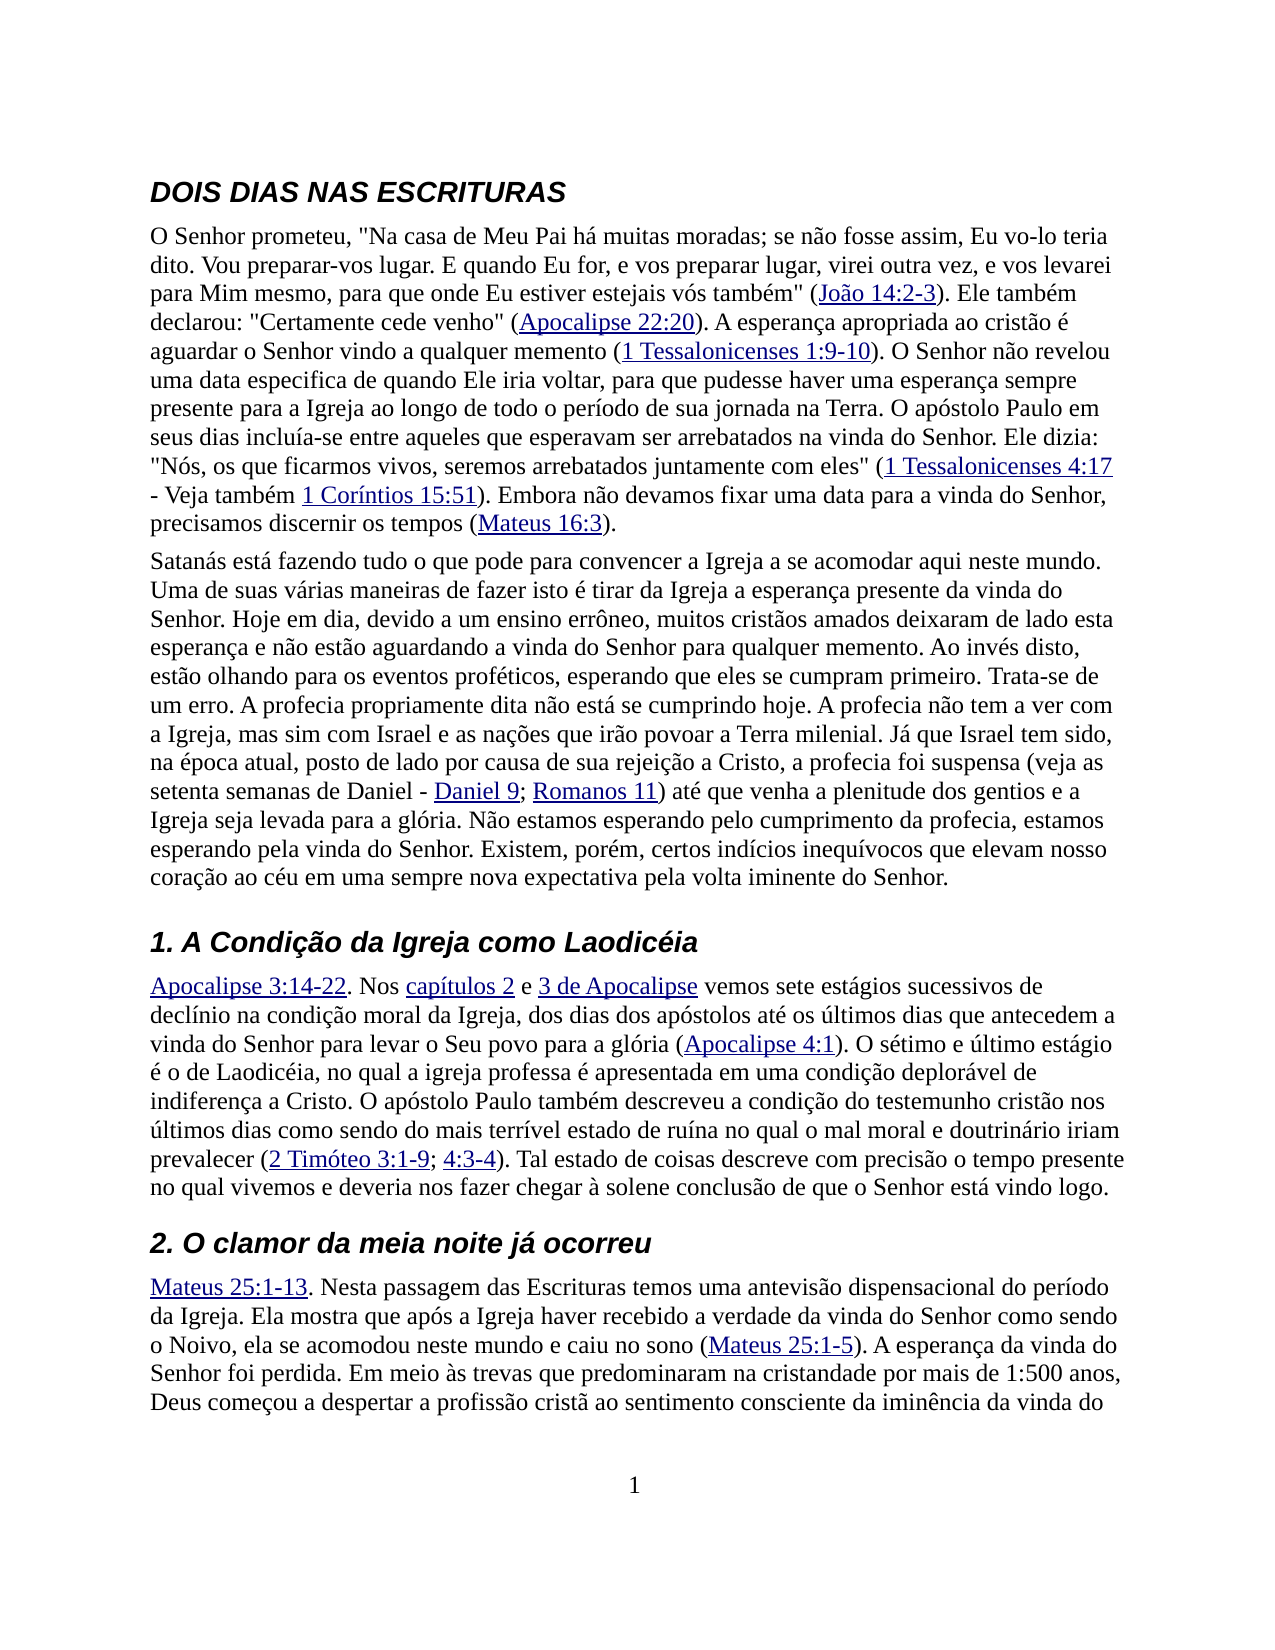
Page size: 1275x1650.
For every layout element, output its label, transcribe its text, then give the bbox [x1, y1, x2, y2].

text Apocalipse 3:14-22. Nos capítulos 2 e 3 de Apocalipse vemos sete estágios sucessivos de declínio na condição moral da Igreja, dos dias dos apóstolos até os últimos dias que antecedem a vinda do Senhor para levar o Seu povo para a glória (Apocalipse 4:1). O sétimo e último estágio é o de Laodicéia, no qual a igreja professa é apresentada em uma condição deplorável de indiferença a Cristo. O apóstolo Paulo também descreveu a condição do testemunho cristão nos últimos dias como sendo do mais terrível estado de ruína no qual o mal moral e doutrinário iriam prevalecer (2 Timóteo 3:1-9; 4:3-4). Tal estado de coisas descreve com precisão o tempo presente no qual vivemos e deveria nos fazer chegar à solene conclusão de que o Senhor está vindo logo. [150, 971, 1125, 1201]
text Mateus 25:1-13. Nesta passagem das Escrituras temos uma antevisão dispensacional do período da Igreja. Ela mostra que após a Igreja haver recebido a verdade da vinda do Senhor como sendo o Noivo, ela se acomodou neste mundo e caiu no sono (Mateus 25:1-5). A esperança da vinda do Senhor foi perdida. Em meio às trevas que predominaram na cristandade por mais de 1:500 anos, Deus começou a despertar a profissão cristã ao sentimento consciente da iminência da vinda do [150, 1272, 1125, 1416]
subtitle 1. A Condição da Igreja como Laodicéia [150, 925, 1125, 959]
text O Senhor prometeu, "Na casa de Meu Pai há muitas moradas; se não fosse assim, Eu vo-lo teria dito. Vou preparar-vos lugar. E quando Eu for, e vos preparar lugar, virei outra vez, e vos levarei para Mim mesmo, para que onde Eu estiver estejais vós também" (João 14:2-3). Ele também declarou: "Certamente cede venho" (Apocalipse 22:20). A esperança apropriada ao cristão é aguardar o Senhor vindo a qualquer memento (1 Tessalonicenses 1:9-10). O Senhor não revelou uma data especifica de quando Ele iria voltar, para que pudesse haver uma esperança sempre presente para a Igreja ao longo de todo o período de sua jornada na Terra. O apóstolo Paulo em seus dias incluía-se entre aqueles que esperavam ser arrebatados na vinda do Senhor. Ele dizia: "Nós, os que ficarmos vivos, seremos arrebatados juntamente com eles" (1 Tessalonicenses 4:17 - Veja também 1 Coríntios 15:51). Embora não devamos fixar uma data para a vinda do Senhor, precisamos discernir os tempos (Mateus 16:3). [150, 221, 1125, 537]
text Satanás está fazendo tudo o que pode para convencer a Igreja a se acomodar aqui neste mundo. Uma de suas várias maneiras de fazer isto é tirar da Igreja a esperança presente da vinda do Senhor. Hoje em dia, devido a um ensino errôneo, muitos cristãos amados deixaram de lado esta esperança e não estão aguardando a vinda do Senhor para qualquer memento. Ao invés disto, estão olhando para os eventos proféticos, esperando que eles se cumpram primeiro. Trata-se de um erro. A profecia propriamente dita não está se cumprindo hoje. A profecia não tem a ver com a Igreja, mas sim com Israel e as nações que irão povoar a Terra milenial. Já que Israel tem sido, na época atual, posto de lado por causa de sua rejeição a Cristo, a profecia foi suspensa (veja as setenta semanas de Daniel - Daniel 9; Romanos 11) até que venha a plenitude dos gentios e a Igreja seja levada para a glória. Não estamos esperando pelo cumprimento da profecia, estamos esperando pela vinda do Senhor. Existem, porém, certos indícios inequívocos que elevam nosso coração ao céu em uma sempre nova expectativa pela volta iminente do Senhor. [150, 546, 1125, 891]
subtitle DOIS DIAS NAS ESCRITURAS [150, 175, 1125, 208]
subtitle 2. O clamor da meia noite já ocorreu [150, 1226, 1125, 1260]
